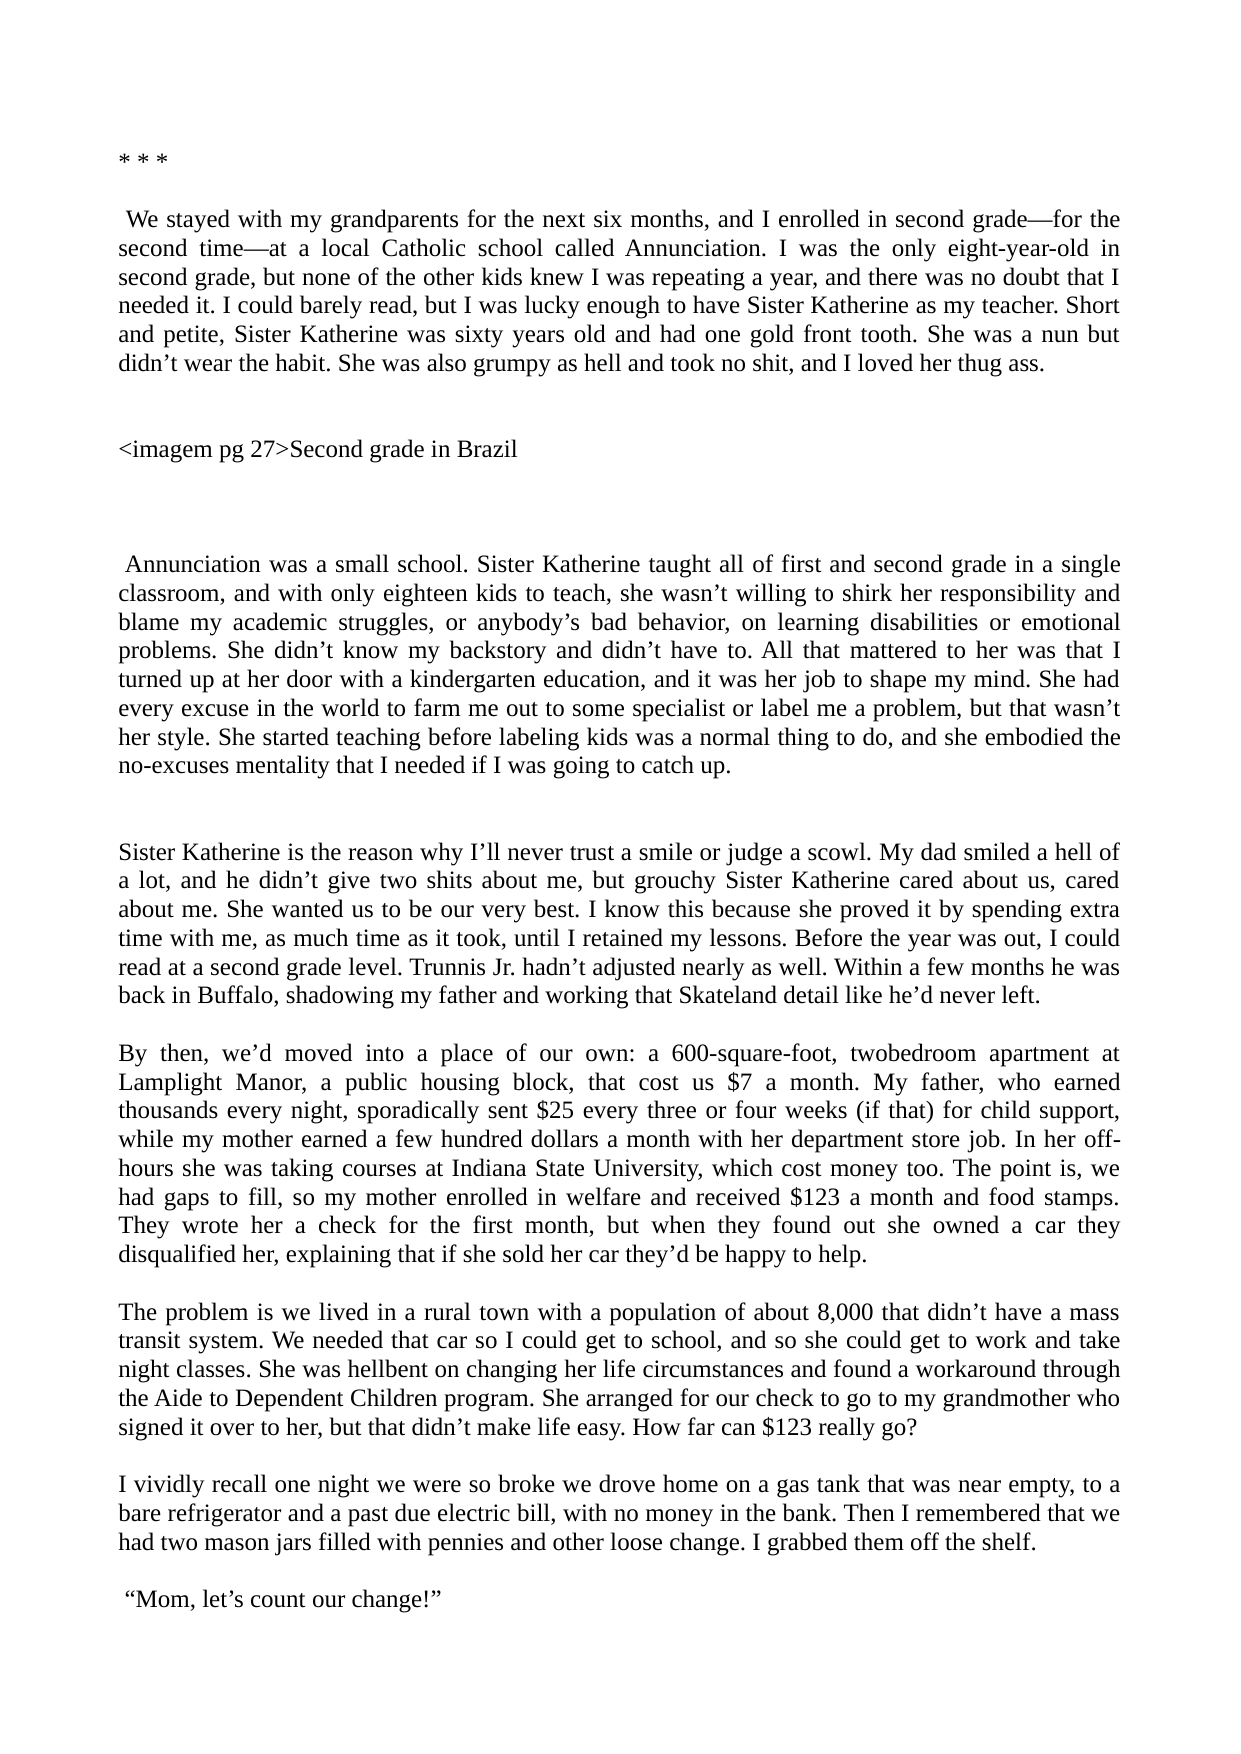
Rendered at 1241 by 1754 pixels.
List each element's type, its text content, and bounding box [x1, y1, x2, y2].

text We stayed with my grandparents for the next six months, and I enrolled in second grade—for the second time—at a local Catholic school called Annunciation. I was the only eight-year-old in second grade, but none of the other kids knew I was repeating a year, and there was no doubt that I needed it. I could barely read, but I was lucky enough to have Sister Katherine as my teacher. Short and petite, Sister Katherine was sixty years old and had one gold front tooth. She was a nun but didn’t wear the habit. She was also grumpy as hell and took no shit, and I loved her thug ass. [118, 204, 1122, 377]
text By then, we’d moved into a place of our own: a 600-square-foot, twobedroom apartment at Lamplight Manor, a public housing block, that cost us $7 a month. My father, who earned thousands every night, sporadically sent $25 every three or four weeks (if that) for child support, while my mother earned a few hundred dollars a month with her department store job. In her off-hours she was taking courses at Indiana State University, which cost money too. The point is, we had gaps to fill, so my mother enrolled in welfare and received $123 a month and food stamps. They wrote her a check for the first month, but when they found out she owned a car they disqualified her, explaining that if she sold her car they’d be happy to help. [118, 1038, 1122, 1268]
text <imagem pg 27>Second grade in Brazil [118, 434, 1122, 463]
text * * * [118, 147, 1122, 176]
text Annunciation was a small school. Sister Katherine taught all of first and second grade in a single classroom, and with only eighteen kids to teach, she wasn’t willing to shirk her responsibility and blame my academic struggles, or anybody’s bad behavior, on learning disabilities or emotional problems. She didn’t know my backstory and didn’t have to. All that mattered to her was that I turned up at her door with a kindergarten education, and it was her job to shape my mind. She had every excuse in the world to farm me out to some specialist or label me a problem, but that wasn’t her style. She started teaching before labeling kids was a normal thing to do, and she embodied the no-excuses mentality that I needed if I was going to catch up. [118, 549, 1122, 779]
text “Mom, let’s count our change!” [118, 1584, 1122, 1613]
text The problem is we lived in a rural town with a population of about 8,000 that didn’t have a mass transit system. We needed that car so I could get to school, and so she could get to work and take night classes. She was hellbent on changing her life circumstances and found a workaround through the Aide to Dependent Children program. She arranged for our check to go to my grandmother who signed it over to her, but that didn’t make life easy. How far can $123 really go? [118, 1297, 1122, 1441]
text I vividly recall one night we were so broke we drove home on a gas tank that was near empty, to a bare refrigerator and a past due electric bill, with no money in the bank. Then I remembered that we had two mason jars filled with pennies and other loose change. I grabbed them off the shelf. [118, 1469, 1122, 1556]
text Sister Katherine is the reason why I’ll never trust a smile or judge a scowl. My dad smiled a hell of a lot, and he didn’t give two shits about me, but grouchy Sister Katherine cared about us, cared about me. She wanted us to be our very best. I know this because she proved it by spending extra time with me, as much time as it took, until I retained my lessons. Before the year was out, I could read at a second grade level. Trunnis Jr. hadn’t adjusted nearly as well. Within a few months he was back in Buffalo, shadowing my father and working that Skateland detail like he’d never left. [118, 837, 1122, 1009]
